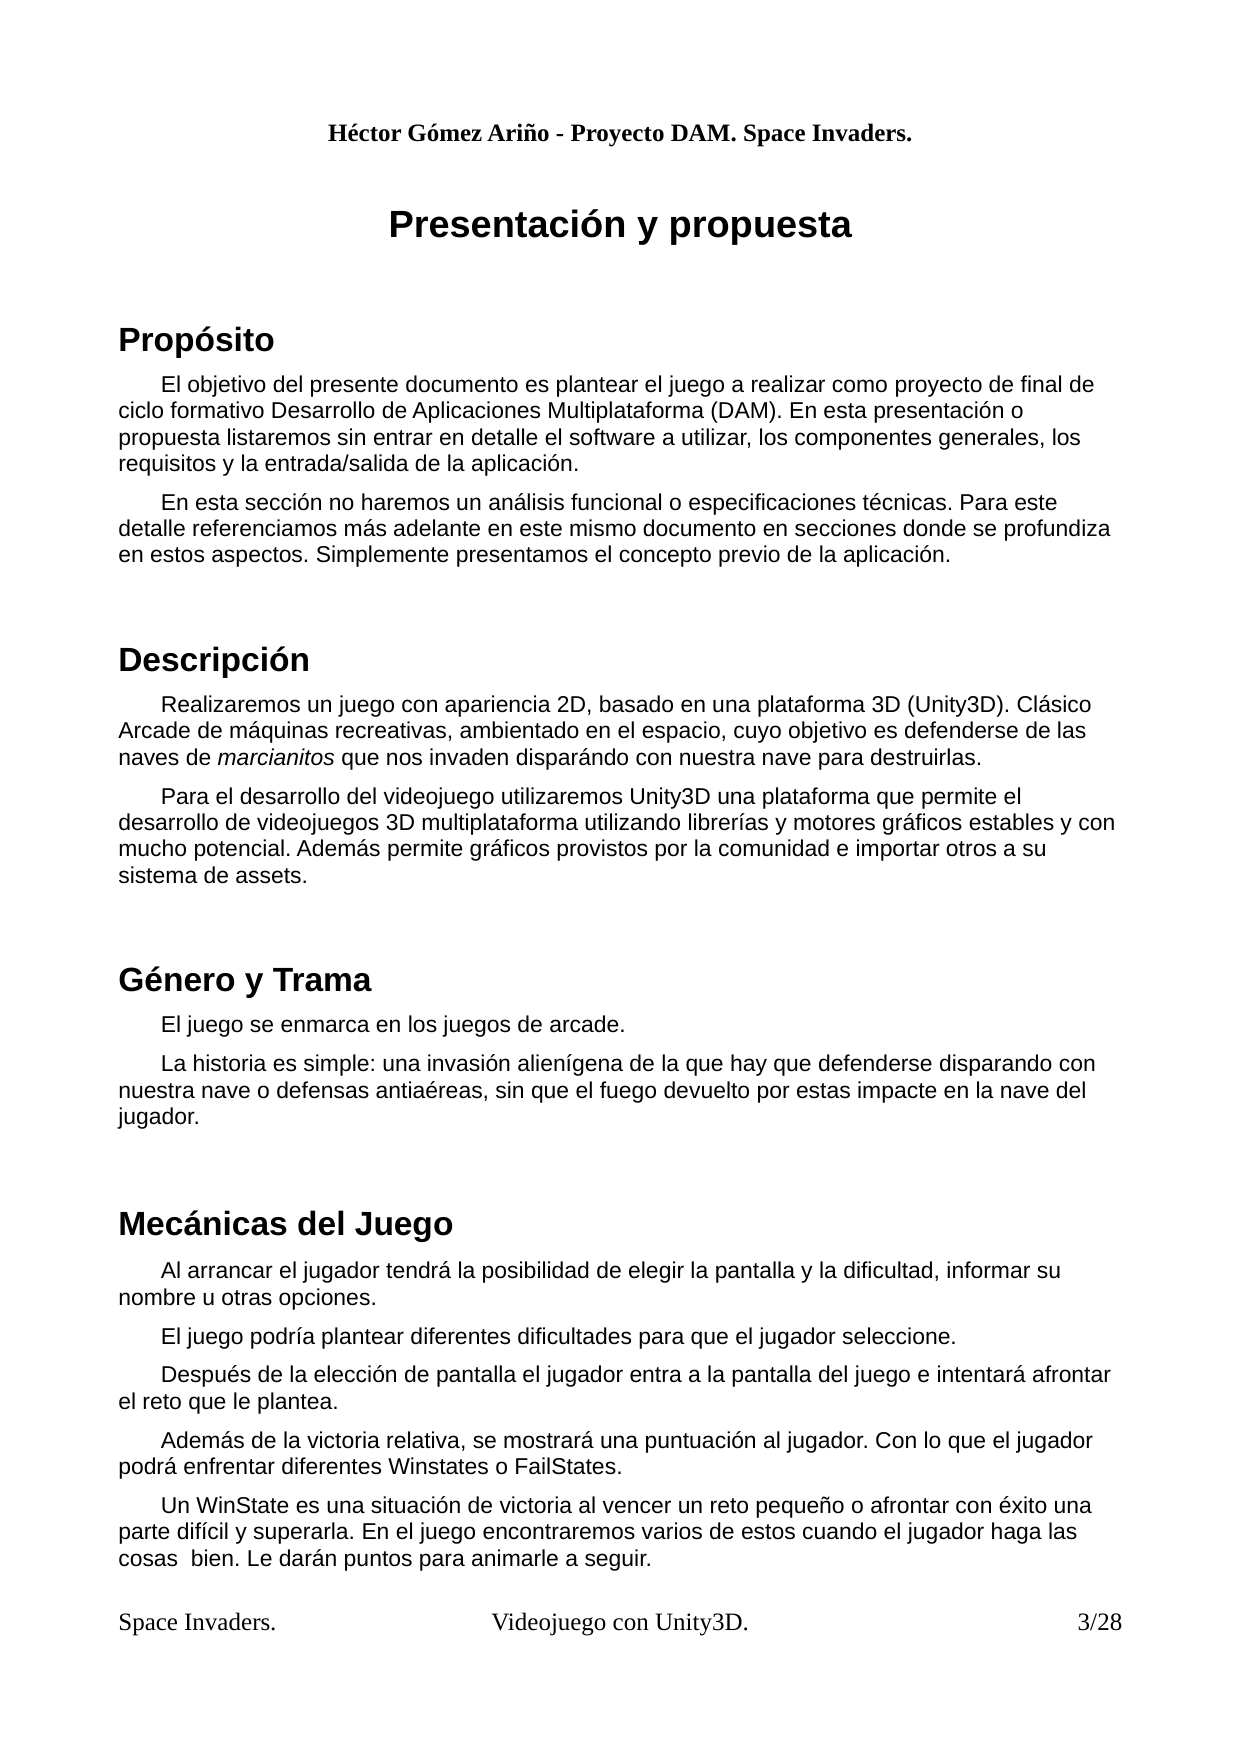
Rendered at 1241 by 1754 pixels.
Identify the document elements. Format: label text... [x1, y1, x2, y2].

text La historia es simple: una invasión alienígena de la que hay que defenderse disparando con nuestra nave o defensas antiaéreas, sin que el fuego devuelto por estas impacte en la nave del jugador. [118, 1050, 1122, 1129]
text Para el desarrollo del videojuego utilizaremos Unity3D una plataforma que permite el desarrollo de videojuegos 3D multiplataforma utilizando librerías y motores gráficos estables y con mucho potencial. Además permite gráficos provistos por la comunidad e importar otros a su sistema de assets. [118, 783, 1122, 888]
text En esta sección no haremos un análisis funcional o especificaciones técnicas. Para este detalle referenciamos más adelante en este mismo documento en secciones donde se profundiza en estos aspectos. Simplemente presentamos el concepto previo de la aplicación. [118, 489, 1122, 568]
text Además de la victoria relativa, se mostrará una puntuación al jugador. Con lo que el jugador podrá enfrentar diferentes Winstates o FailStates. [118, 1427, 1122, 1479]
text El objetivo del presente documento es plantear el juego a realizar como proyecto de final de ciclo formativo Desarrollo de Aplicaciones Multiplataforma (DAM). En esta presentación o propuesta listaremos sin entrar en detalle el software a utilizar, los componentes generales, los requisitos y la entrada/salida de la aplicación. [118, 371, 1122, 476]
subtitle Mecánicas del Juego [118, 1204, 1122, 1242]
text Después de la elección de pantalla el jugador entra a la pantalla del juego e intentará afrontar el reto que le plantea. [118, 1361, 1122, 1414]
subtitle Descripción [118, 640, 1122, 678]
subtitle Propósito [118, 319, 1122, 358]
text Realizaremos un juego con apariencia 2D, basado en una plataforma 3D (Unity3D). Clásico Arcade de máquinas recreativas, ambientado en el espacio, cuyo objetivo es defenderse de las naves de marcianitos que nos invaden disparándo con nuestra nave para destruirlas. [118, 691, 1122, 770]
text El juego se enmarca en los juegos de arcade. [118, 1011, 1122, 1038]
text Al arrancar el jugador tendrá la posibilidad de elegir la pantalla y la dificultad, informar su nombre u otras opciones. [118, 1255, 1122, 1310]
text Un WinState es una situación de victoria al vencer un reto pequeño o afrontar con éxito una parte difícil y superarla. En el juego encontraremos varios de estos cuando el jugador haga las cosas bien. Le darán puntos para animarle a seguir. [118, 1492, 1122, 1571]
subtitle Género y Trama [118, 960, 1122, 999]
text El juego podría plantear diferentes dificultades para que el jugador seleccione. [118, 1323, 1122, 1349]
subtitle Presentación y propuesta [118, 201, 1122, 245]
